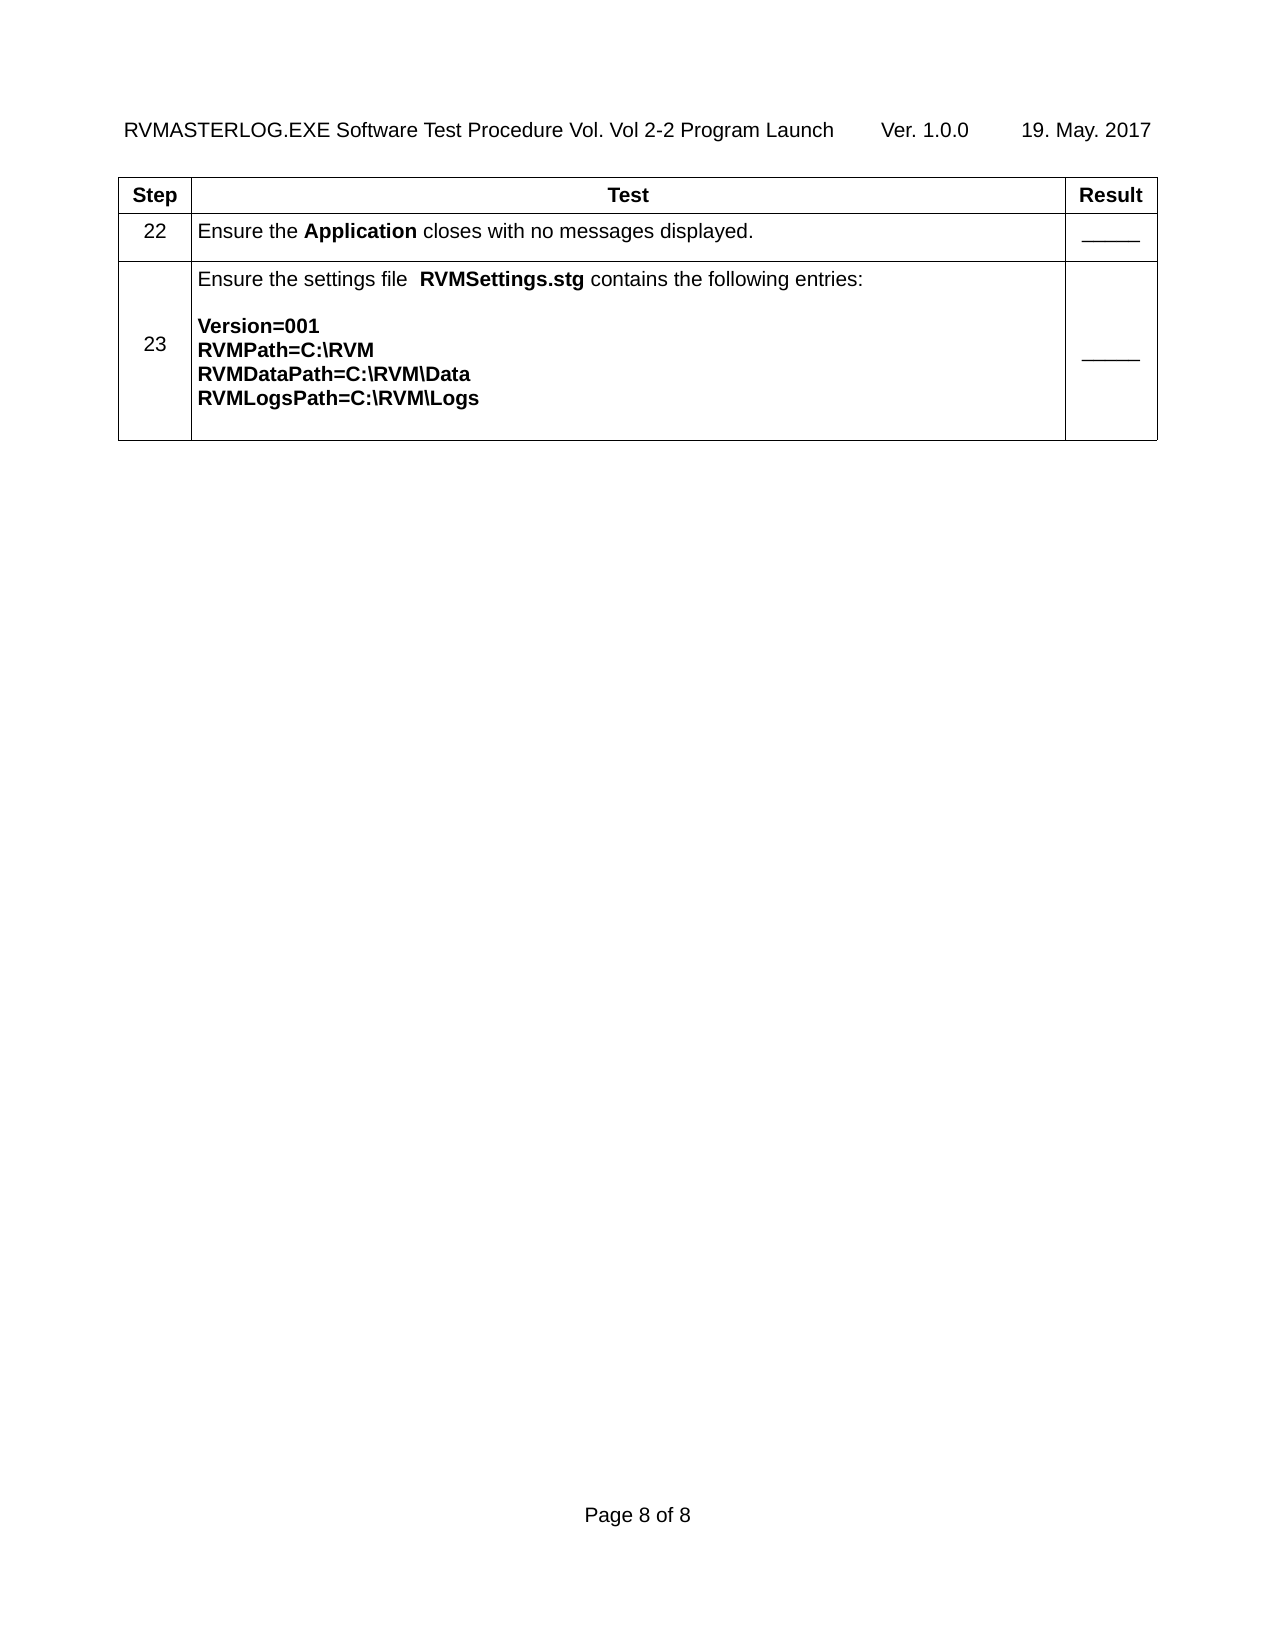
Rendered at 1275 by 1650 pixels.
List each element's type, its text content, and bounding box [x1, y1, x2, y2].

table_cell 22 [119, 214, 191, 261]
table_cell _____ [1066, 262, 1157, 440]
table_header Result [1066, 178, 1157, 213]
table_cell 23 [119, 262, 191, 440]
table_cell Ensure the settings file RVMSettings.stg contains the following entries: Version=001 RVMPath=C:\RVM RVMDataPath=C:\RVM\Data RVMLogsPath=C:\RVM\Logs [192, 262, 1065, 440]
table_cell Ensure the Application closes with no messages displayed. [192, 214, 1065, 261]
table_cell _____ [1066, 214, 1157, 261]
table_header Step [119, 178, 191, 213]
table_header Test [192, 178, 1065, 213]
